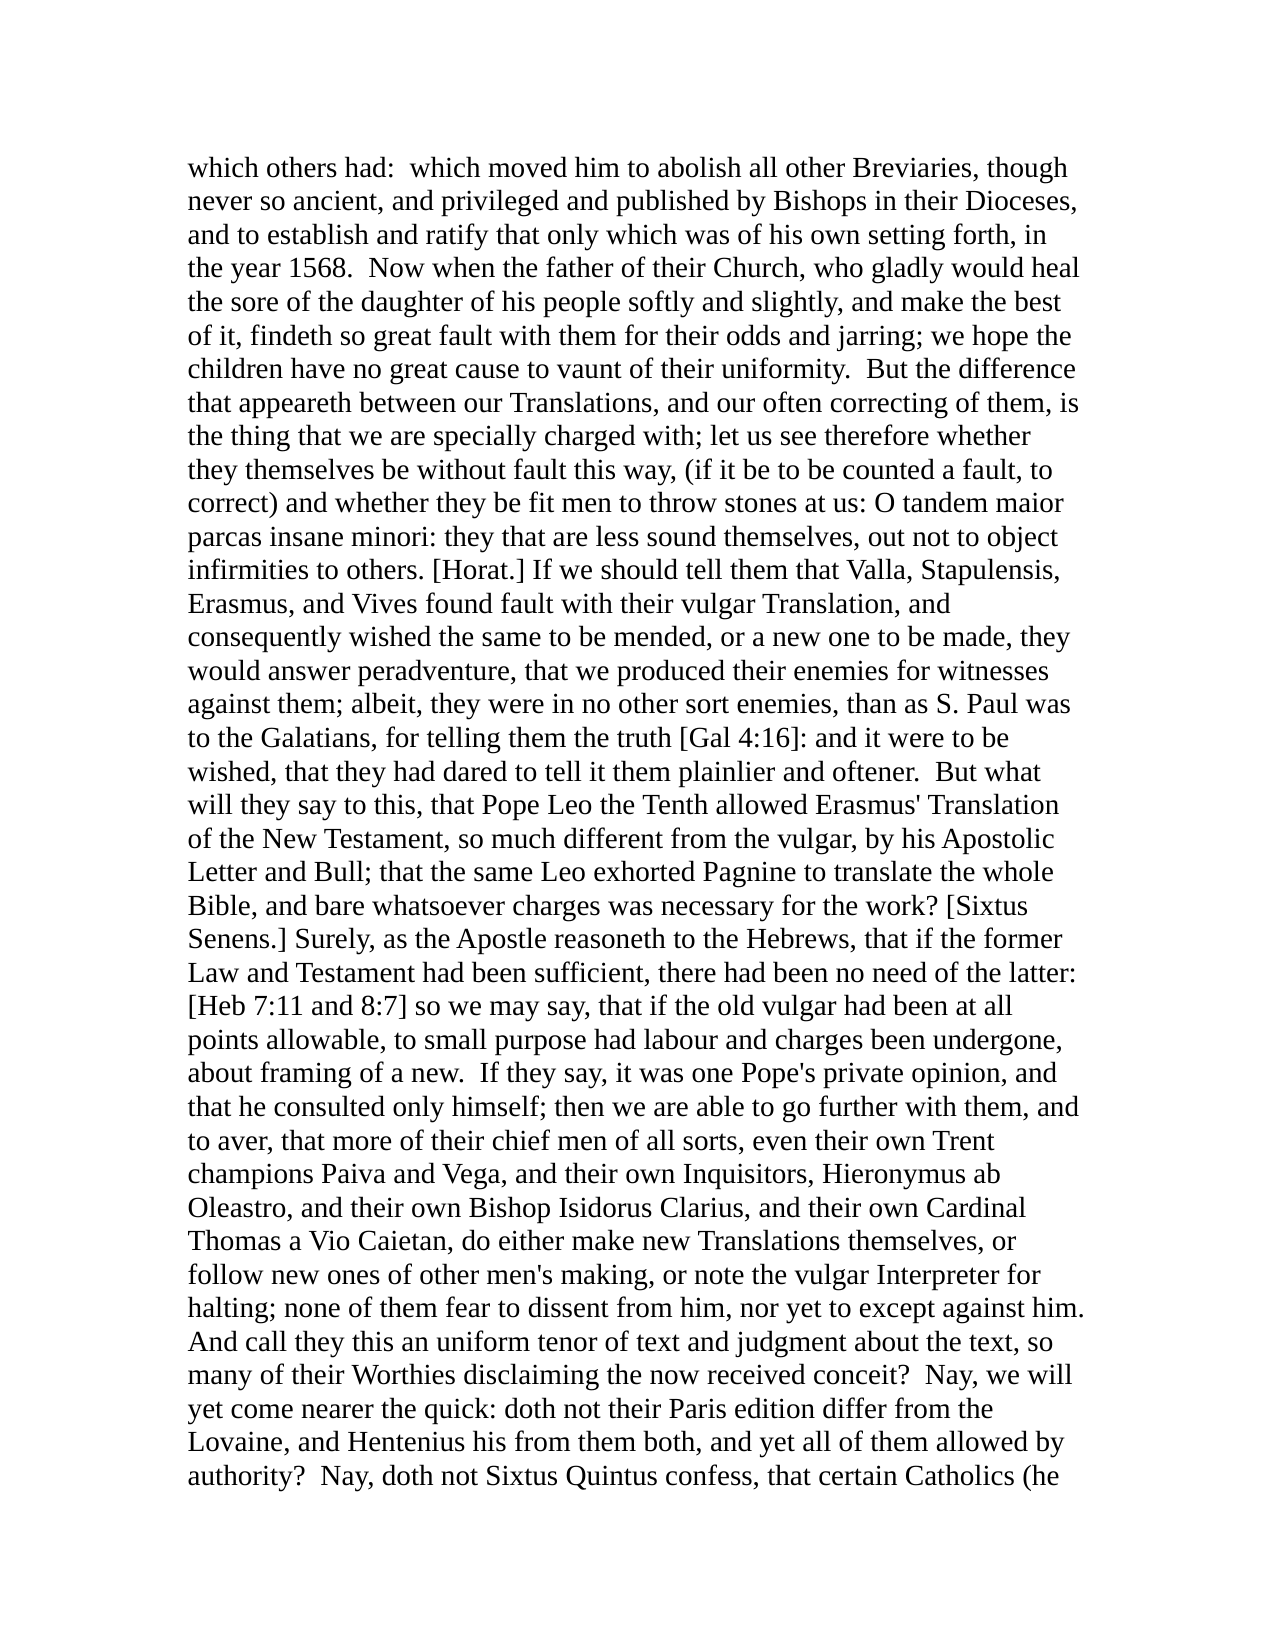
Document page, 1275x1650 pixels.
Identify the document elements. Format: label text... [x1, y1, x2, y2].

text which others had: which moved him to abolish all other Breviaries, though never so ancient, and privileged and published by Bishops in their Dioceses, and to establish and ratify that only which was of his own setting forth, in the year 1568. Now when the father of their Church, who gladly would heal the sore of the daughter of his people softly and slightly, and make the best of it, findeth so great fault with them for their odds and jarring; we hope the children have no great cause to vaunt of their uniformity. But the difference that appeareth between our Translations, and our often correcting of them, is the thing that we are specially charged with; let us see therefore whether they themselves be without fault this way, (if it be to be counted a fault, to correct) and whether they be fit men to throw stones at us: O tandem maior parcas insane minori: they that are less sound themselves, out not to object infirmities to others. [Horat.] If we should tell them that Valla, Stapulensis, Erasmus, and Vives found fault with their vulgar Translation, and consequently wished the same to be mended, or a new one to be made, they would answer peradventure, that we produced their enemies for witnesses against them; albeit, they were in no other sort enemies, than as S. Paul was to the Galatians, for telling them the truth [Gal 4:16]: and it were to be wished, that they had dared to tell it them plainlier and oftener. But what will they say to this, that Pope Leo the Tenth allowed Erasmus' Translation of the New Testament, so much different from the vulgar, by his Apostolic Letter and Bull; that the same Leo exhorted Pagnine to translate the whole Bible, and bare whatsoever charges was necessary for the work? [Sixtus Senens.] Surely, as the Apostle reasoneth to the Hebrews, that if the former Law and Testament had been sufficient, there had been no need of the latter: [Heb 7:11 and 8:7] so we may say, that if the old vulgar had been at all points allowable, to small purpose had labour and charges been undergone, about framing of a new. If they say, it was one Pope's private opinion, and that he consulted only himself; then we are able to go further with them, and to aver, that more of their chief men of all sorts, even their own Trent champions Paiva and Vega, and their own Inquisitors, Hieronymus ab Oleastro, and their own Bishop Isidorus Clarius, and their own Cardinal Thomas a Vio Caietan, do either make new Translations themselves, or follow new ones of other men's making, or note the vulgar Interpreter for halting; none of them fear to dissent from him, nor yet to except against him. And call they this an uniform tenor of text and judgment about the text, so many of their Worthies disclaiming the now received conceit? Nay, we will yet come nearer the quick: doth not their Paris edition differ from the Lovaine, and Hentenius his from them both, and yet all of them allowed by authority? Nay, doth not Sixtus Quintus confess, that certain Catholics (he [187, 150, 1087, 1492]
